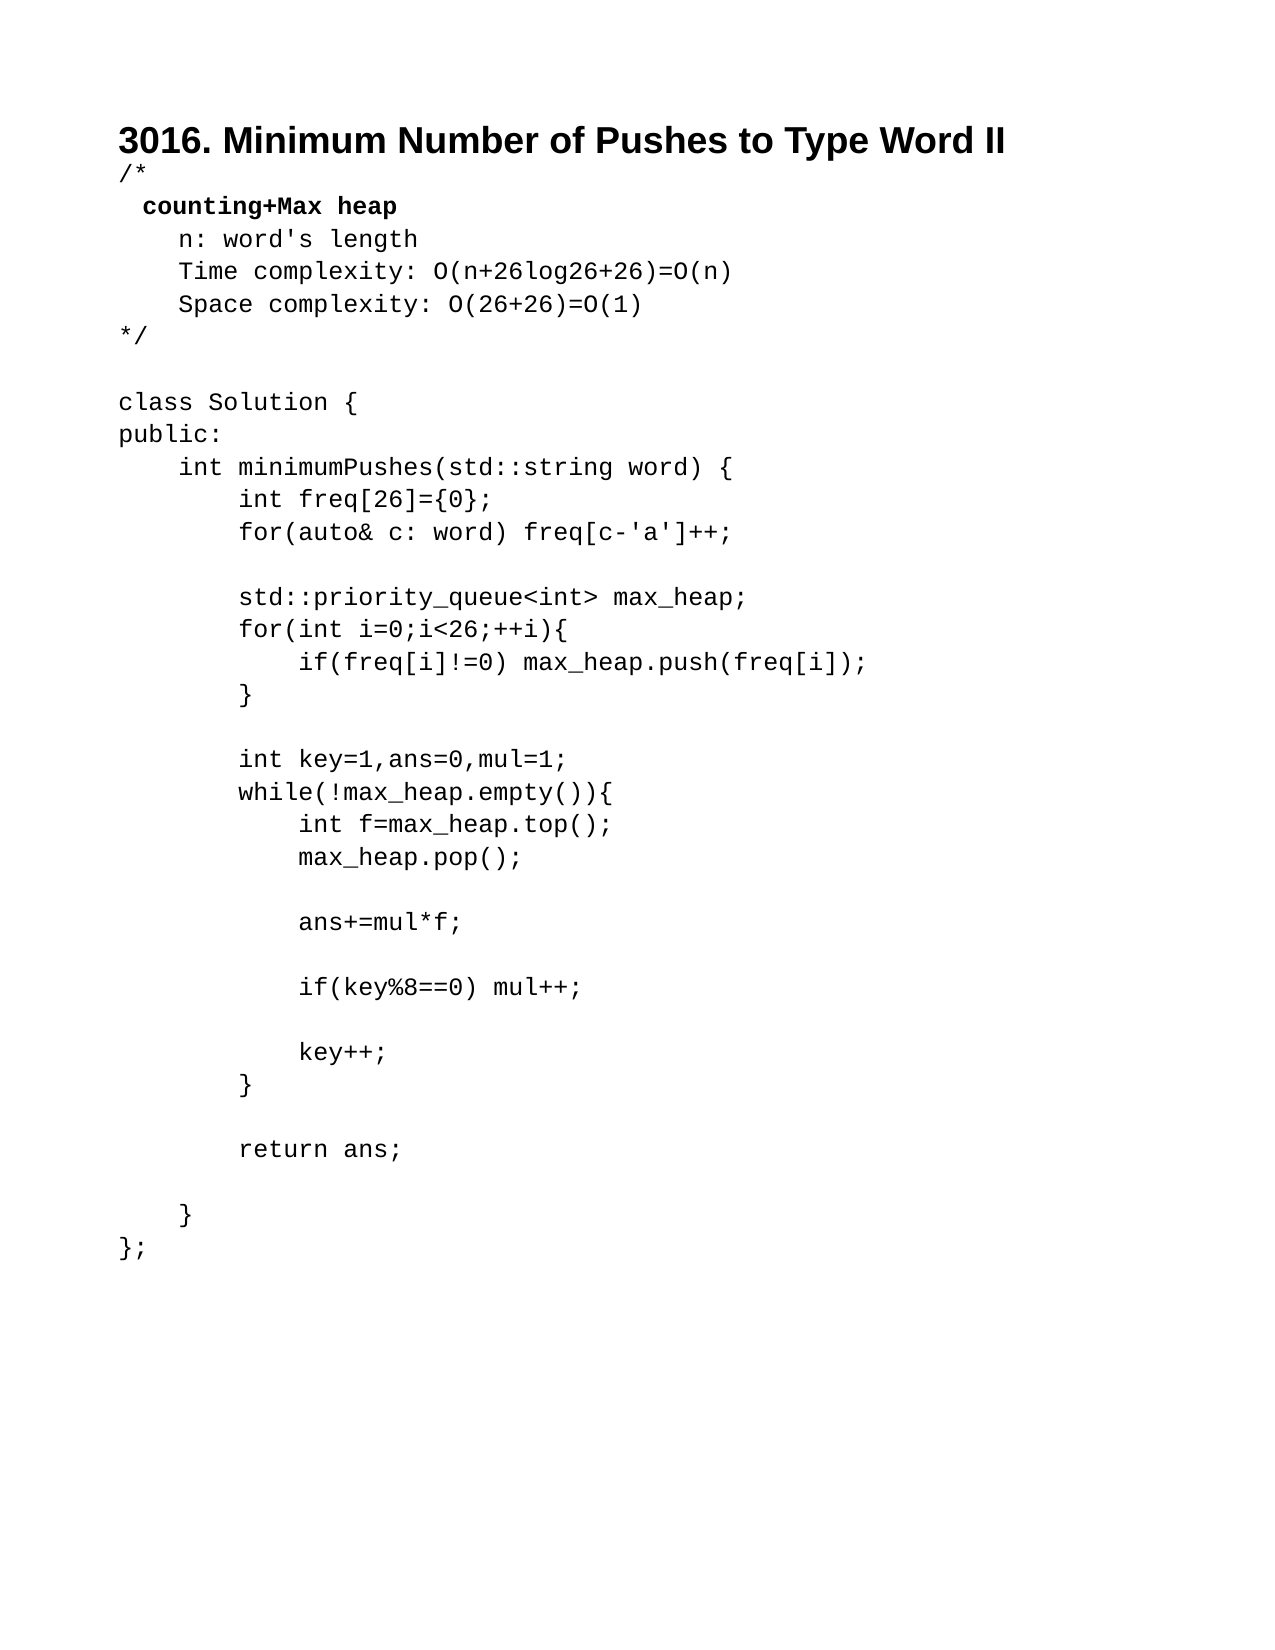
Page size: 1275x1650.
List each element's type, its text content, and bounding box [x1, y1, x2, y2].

text if(key%8==0) mul++; [118, 974, 1157, 1003]
text int f=max_heap.top(); [118, 812, 1157, 840]
text for(int i=0;i<26;++i){ [118, 617, 1157, 645]
text Space complexity: O(26+26)=O(1) [118, 291, 1157, 319]
text /* [118, 161, 1157, 189]
text key++; [118, 1039, 1157, 1068]
text n: word's length [118, 226, 1157, 254]
text Time complexity: O(n+26log26+26)=O(n) [118, 259, 1157, 287]
text */ [118, 324, 1157, 352]
text std::priority_queue<int> max_heap; [118, 584, 1157, 613]
text public: [118, 422, 1157, 450]
text max_heap.pop(); [118, 844, 1157, 873]
text ans+=mul*f; [118, 909, 1157, 938]
text int freq[26]={0}; [118, 487, 1157, 515]
text if(freq[i]!=0) max_heap.push(freq[i]); [118, 649, 1157, 678]
text return ans; [118, 1137, 1157, 1165]
subtitle 3016. Minimum Number of Pushes to Type Word II [118, 118, 1157, 161]
text } [118, 1072, 1157, 1100]
text }; [118, 1234, 1157, 1263]
text class Solution { [118, 389, 1157, 418]
text for(auto& c: word) freq[c-'a']++; [118, 519, 1157, 548]
text } [118, 1202, 1157, 1230]
text } [118, 682, 1157, 710]
text int key=1,ans=0,mul=1; [118, 747, 1157, 775]
text while(!max_heap.empty()){ [118, 779, 1157, 808]
text int minimumPushes(std::string word) { [118, 454, 1157, 483]
text counting+Max heap [142, 194, 1157, 222]
